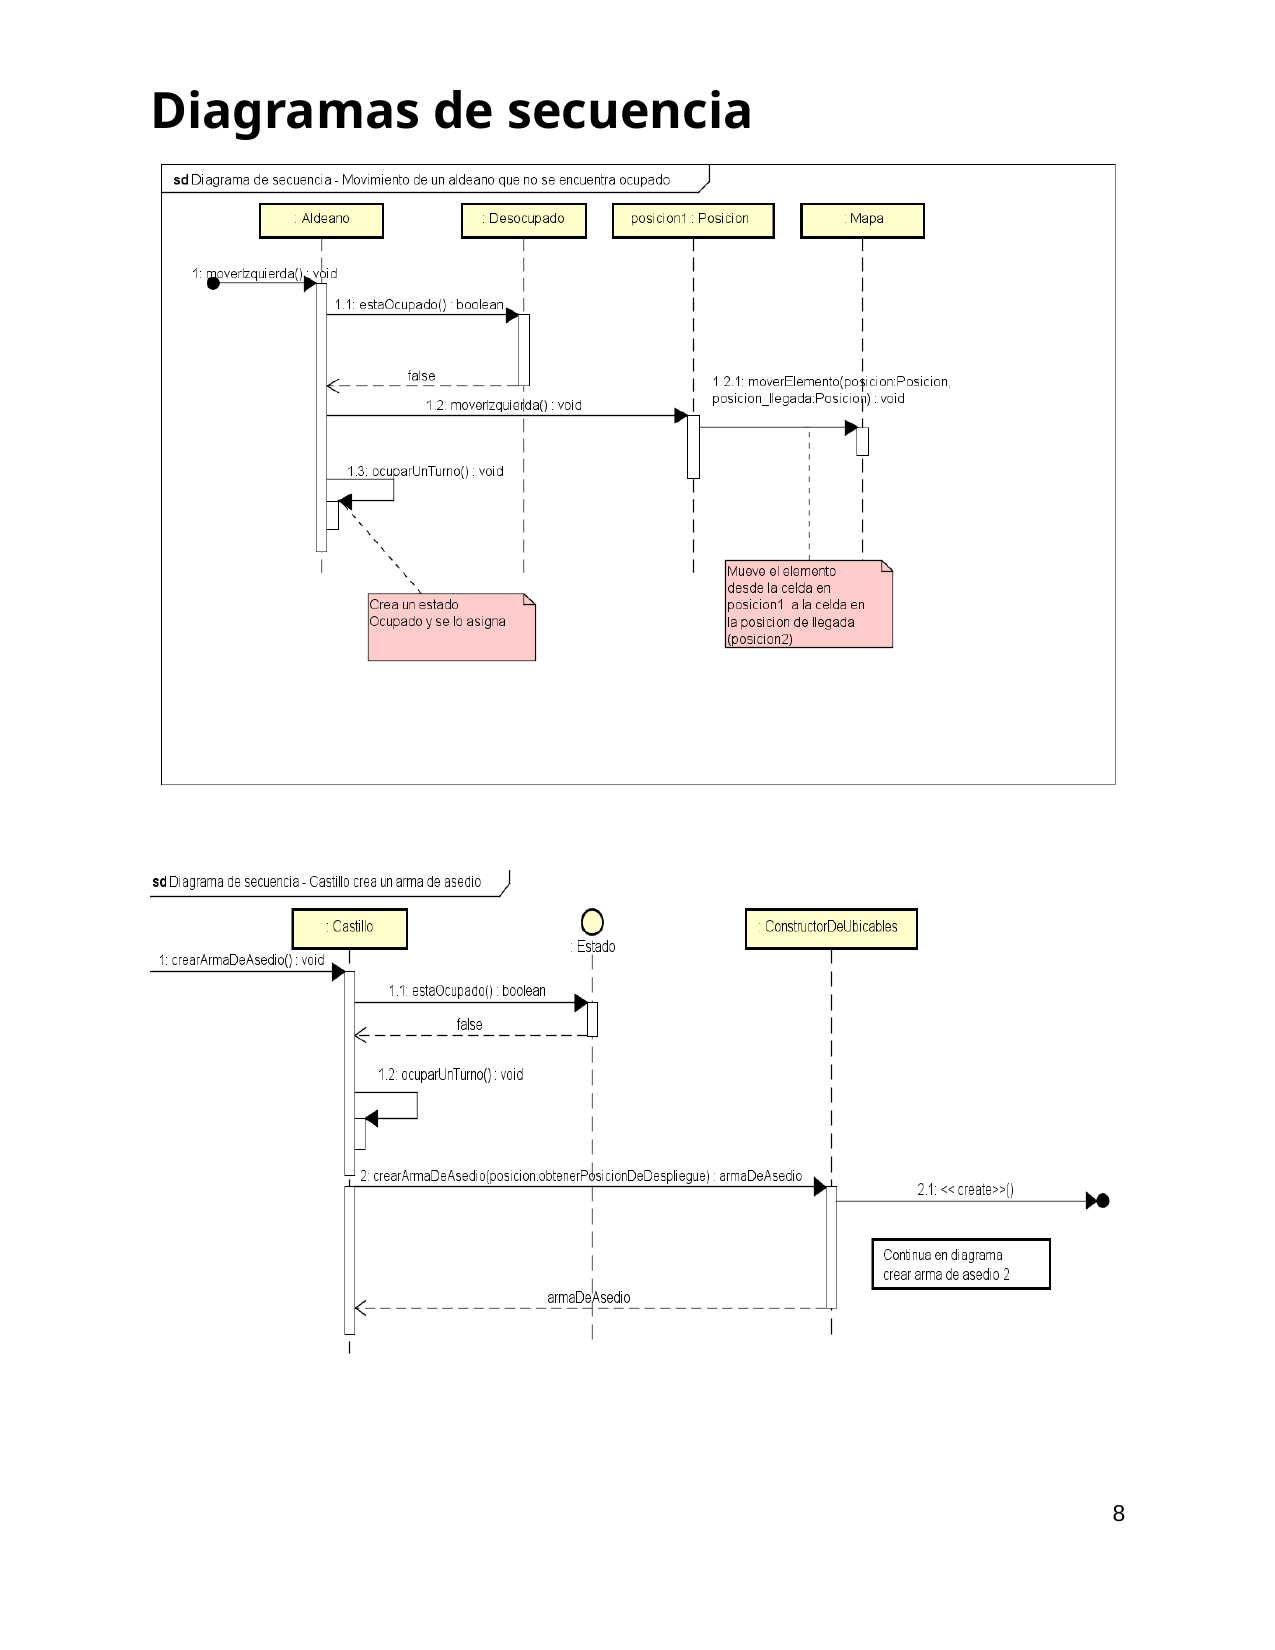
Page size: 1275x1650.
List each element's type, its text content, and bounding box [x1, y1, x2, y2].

subtitle Diagramas de secuencia [150, 75, 1125, 143]
